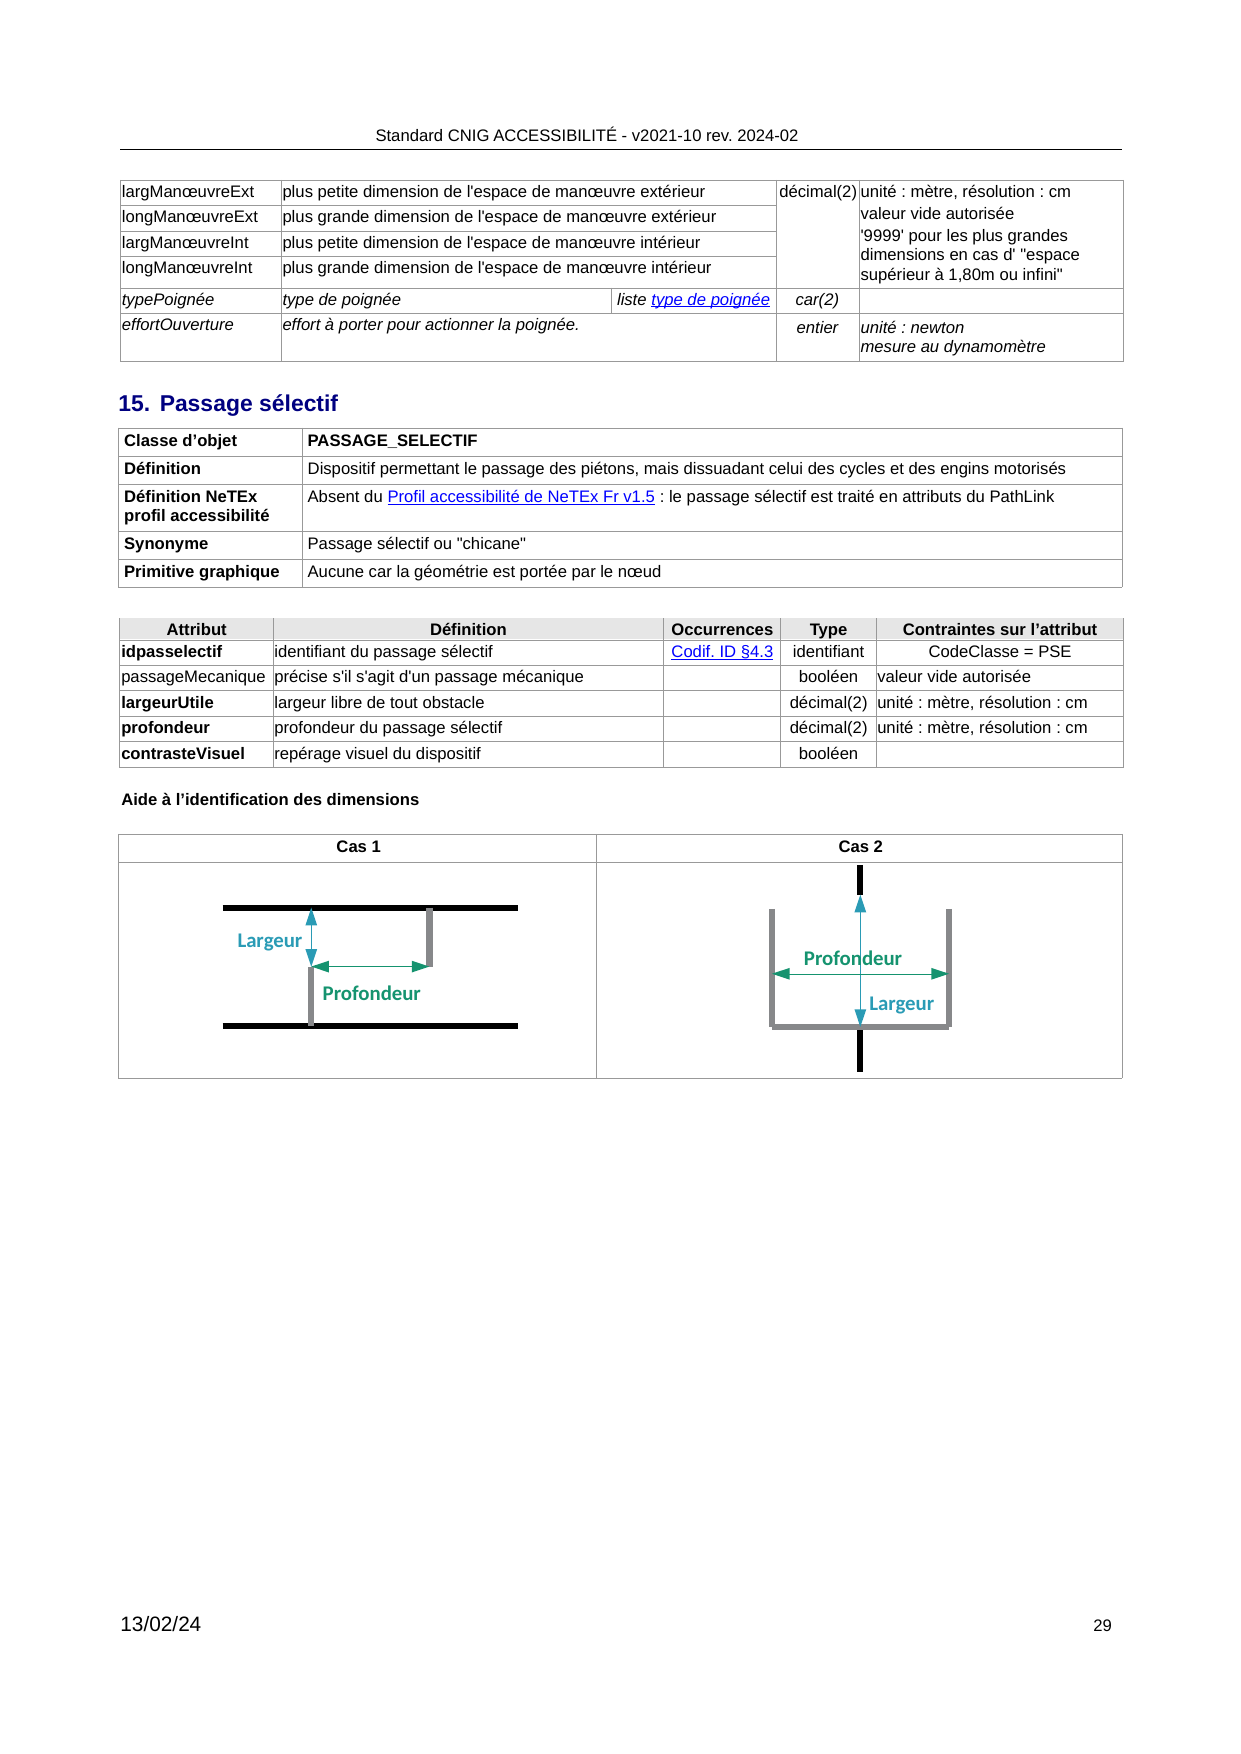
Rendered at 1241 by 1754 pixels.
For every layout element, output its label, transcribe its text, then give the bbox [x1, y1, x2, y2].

table_header Contraintes sur l’attribut [877, 618, 1123, 639]
table_header Occurrences [664, 618, 780, 639]
table_cell largManœuvreInt [121, 232, 281, 256]
table_cell CodeClasse = PSE [877, 641, 1123, 665]
table_cell longManœuvreExt [121, 206, 281, 231]
subtitle Aide à l’identification des dimensions [121, 790, 1122, 809]
table_cell plus grande dimension de l'espace de manœuvre extérieur [282, 206, 776, 231]
table_cell unité : mètre, résolution : cm valeur vide autorisée '9999' pour les plus grandes dimensions en cas d' "espace supérieur à 1,80m ou infini" [860, 181, 1123, 288]
table_cell unité : newton mesure au dynamomètre [860, 314, 1123, 361]
table_cell profondeur du passage sélectif [274, 717, 663, 741]
table_cell [664, 666, 780, 690]
table_header Définition [274, 618, 663, 639]
table_cell largeurUtile [120, 691, 273, 716]
table_header Classe d’objet [119, 429, 302, 456]
table_cell Aucune car la géométrie est portée par le nœud [303, 560, 1122, 587]
table_cell effortOuverture [121, 314, 281, 361]
table_cell idpasselectif [120, 641, 273, 665]
table_cell [664, 691, 780, 716]
table_cell longManœuvreInt [121, 257, 281, 288]
table_cell typePoignée [121, 289, 281, 313]
table_cell Codif. ID §4.3 [664, 641, 780, 665]
table_cell Passage sélectif ou "chicane" [303, 532, 1122, 559]
table_cell booléen [781, 742, 876, 767]
table_cell repérage visuel du dispositif [274, 742, 663, 767]
table_cell largeur libre de tout obstacle [274, 691, 663, 716]
table_cell identifiant [781, 641, 876, 665]
table_cell plus petite dimension de l'espace de manœuvre extérieur [282, 181, 776, 205]
table_cell booléen [781, 666, 876, 690]
table_header Cas 1 [119, 835, 596, 862]
table_cell largManœuvreExt [121, 181, 281, 205]
table_cell contrasteVisuel [120, 742, 273, 767]
table_cell Définition [119, 457, 302, 484]
table_header Attribut [120, 618, 273, 639]
table_cell profondeur [120, 717, 273, 741]
table_header Type [781, 618, 876, 639]
table_cell Synonyme [119, 532, 302, 559]
table_cell liste type de poignée [612, 289, 776, 313]
table_cell plus grande dimension de l'espace de manœuvre intérieur [282, 257, 776, 288]
table_cell effort à porter pour actionner la poignée. [282, 314, 776, 361]
subtitle Passage sélectif [118, 389, 1122, 416]
table_cell Absent du Profil accessibilité de NeTEx Fr v1.5 : le passage sélectif est traité en attributs du PathLink [303, 485, 1122, 531]
table_cell Dispositif permettant le passage des piétons, mais dissuadant celui des cycles et des engins motorisés [303, 457, 1122, 484]
table_cell [664, 742, 780, 767]
table_cell décimal(2) [777, 181, 859, 288]
table_cell Définition NeTEx profil accessibilité [119, 485, 302, 531]
table_cell car(2) [777, 289, 859, 313]
table_cell type de poignée [282, 289, 611, 313]
table_cell décimal(2) [781, 691, 876, 716]
table_cell plus petite dimension de l'espace de manœuvre intérieur [282, 232, 776, 256]
table_cell passageMecanique [120, 666, 273, 690]
table_cell [119, 863, 596, 1078]
table_cell Primitive graphique [119, 560, 302, 587]
table_cell entier [777, 314, 859, 361]
table_cell unité : mètre, résolution : cm [877, 691, 1123, 716]
table_cell décimal(2) [781, 717, 876, 741]
table_header PASSAGE_SELECTIF [303, 429, 1122, 456]
table_cell [860, 289, 1123, 313]
table_cell valeur vide autorisée [877, 666, 1123, 690]
table_header Cas 2 [597, 835, 1122, 862]
table_cell [597, 863, 1122, 1078]
table_cell [877, 742, 1123, 767]
table_cell unité : mètre, résolution : cm [877, 717, 1123, 741]
table_cell identifiant du passage sélectif [274, 641, 663, 665]
table_cell précise s'il s'agit d'un passage mécanique [274, 666, 663, 690]
table_cell [664, 717, 780, 741]
